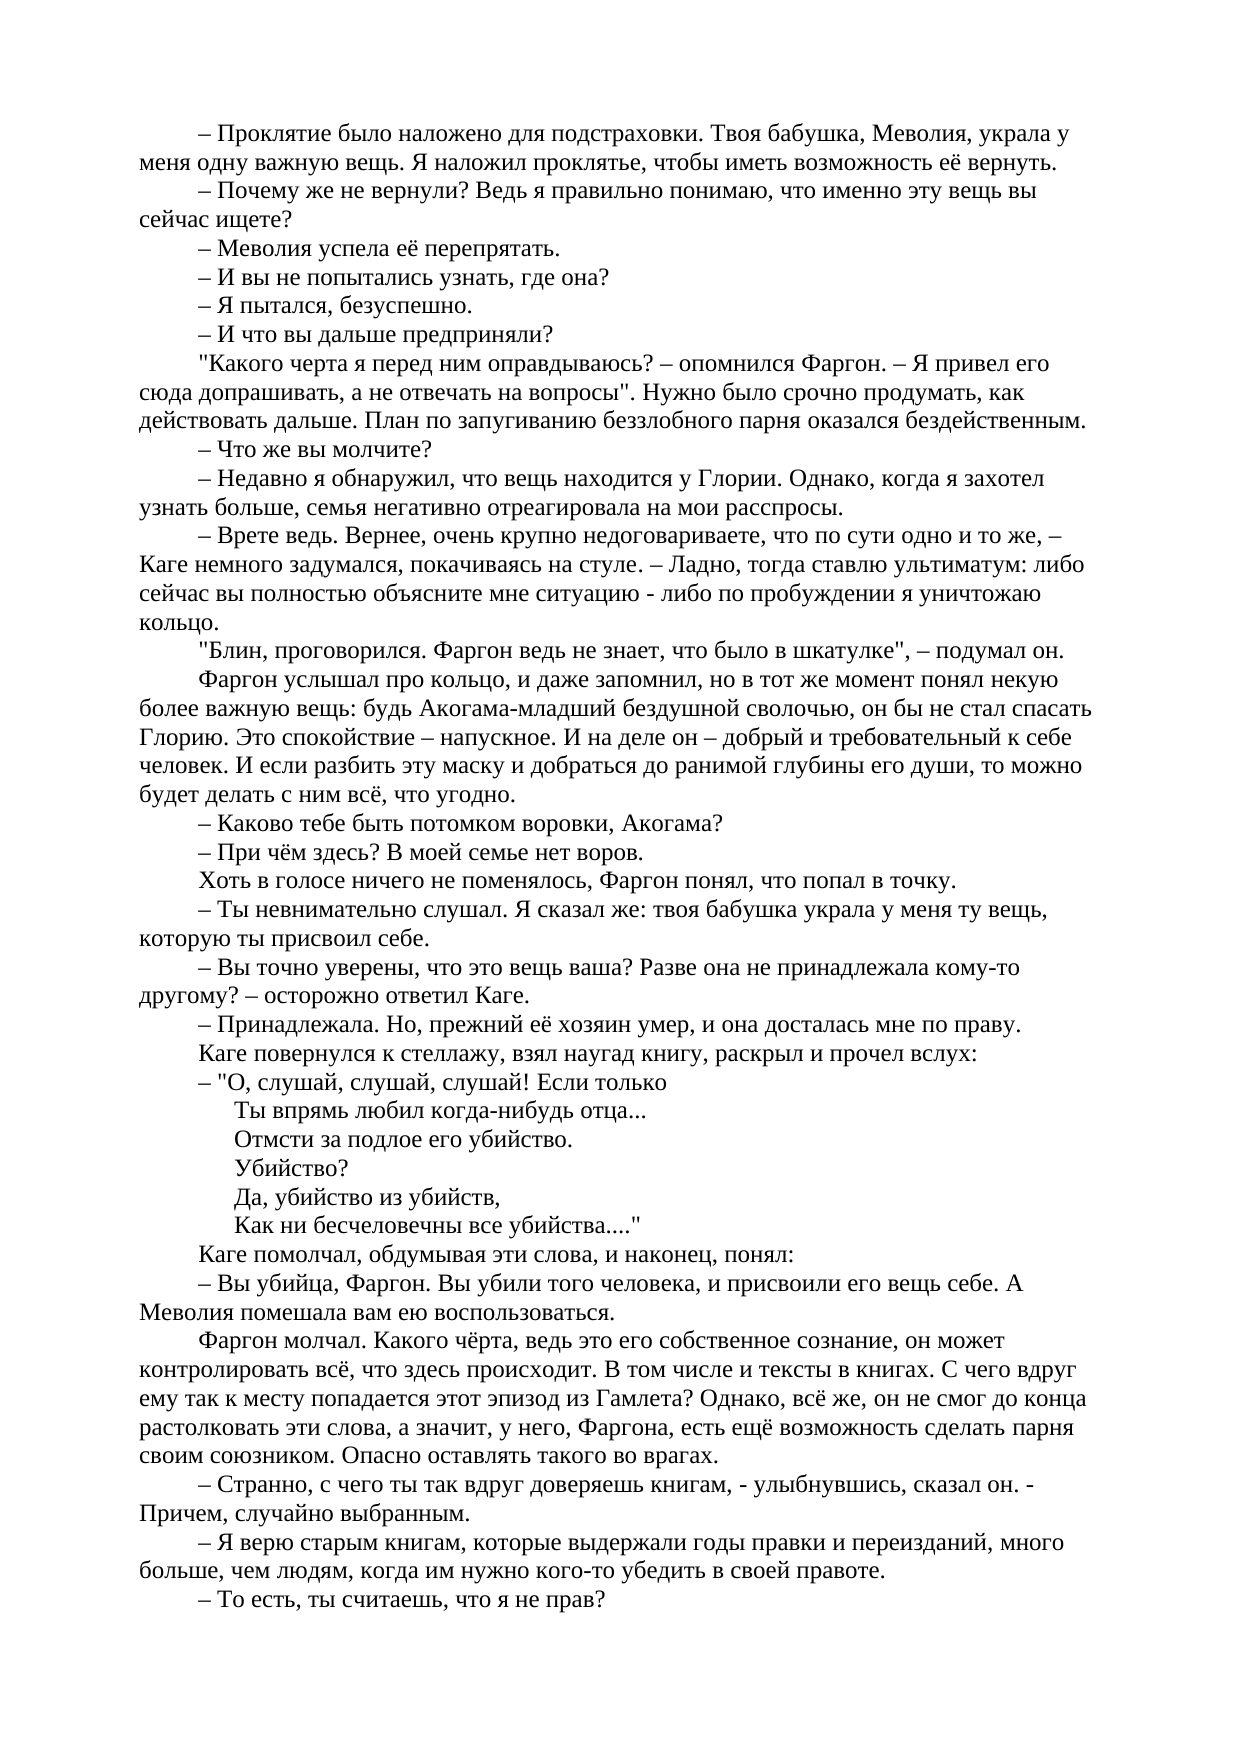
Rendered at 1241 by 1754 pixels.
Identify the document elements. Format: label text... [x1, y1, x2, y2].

text – Я верю старым книгам, которые выдержали годы правки и переизданий, много больше, чем людям, когда им нужно кого-то убедить в своей правоте. [139, 1527, 1101, 1584]
text Убийство? [139, 1153, 1101, 1182]
text Хоть в голосе ничего не поменялось, Фаргон понял, что попал в точку. [139, 866, 1101, 894]
text – Странно, с чего ты так вдруг доверяешь книгам, - улыбнувшись, сказал он. - Причем, случайно выбранным. [139, 1469, 1101, 1527]
text Каге помолчал, обдумывая эти слова, и наконец, понял: [139, 1239, 1101, 1268]
text Ты впрямь любил когда-нибудь отца... [139, 1096, 1101, 1124]
text "Блин, проговорился. Фаргон ведь не знает, что было в шкатулке", – подумал он. [139, 636, 1101, 664]
text "Какого черта я перед ним оправдываюсь? – опомнился Фаргон. – Я привел его сюда допрашивать, а не отвечать на вопросы". Нужно было срочно продумать, как действовать дальше. План по запугиванию беззлобного парня оказался бездейственным. [139, 348, 1101, 434]
text Каге повернулся к стеллажу, взял наугад книгу, раскрыл и прочел вслух: [139, 1038, 1101, 1067]
text Фаргон услышал про кольцо, и даже запомнил, но в тот же момент понял некую более важную вещь: будь Акогама-младший бездушной сволочью, он бы не стал спасать Глорию. Это спокойствие – напускное. И на деле он – добрый и требовательный к себе человек. И если разбить эту маску и добраться до ранимой глубины его души, то можно будет делать с ним всё, что угодно. [139, 664, 1101, 808]
text – Меволия успела её перепрятать. [139, 233, 1101, 262]
text Да, убийство из убийств, [139, 1182, 1101, 1211]
text Фаргон молчал. Какого чёрта, ведь это его собственное сознание, он может контролировать всё, что здесь происходит. В том числе и тексты в книгах. С чего вдруг ему так к месту попадается этот эпизод из Гамлета? Однако, всё же, он не смог до конца растолковать эти слова, а значит, у него, Фаргона, есть ещё возможность сделать парня своим союзником. Опасно оставлять такого во врагах. [139, 1326, 1101, 1469]
text – Я пытался, безуспешно. [139, 291, 1101, 319]
text – То есть, ты считаешь, что я не прав? [139, 1584, 1101, 1613]
text – Почему же не вернули? Ведь я правильно понимаю, что именно эту вещь вы сейчас ищете? [139, 176, 1101, 233]
text – Вы точно уверены, что это вещь ваша? Разве она не принадлежала кому-то другому? – осторожно ответил Каге. [139, 952, 1101, 1009]
text – Проклятие было наложено для подстраховки. Твоя бабушка, Меволия, украла у меня одну важную вещь. Я наложил проклятье, чтобы иметь возможность её вернуть. [139, 118, 1101, 176]
text – Врете ведь. Вернее, очень крупно недоговариваете, что по сути одно и то же, – Каге немного задумался, покачиваясь на стуле. – Ладно, тогда ставлю ультиматум: либо сейчас вы полностью объясните мне ситуацию - либо по пробуждении я уничтожаю кольцо. [139, 521, 1101, 636]
text – Что же вы молчите? [139, 434, 1101, 463]
text – Вы убийца, Фаргон. Вы убили того человека, и присвоили его вещь себе. А Меволия помешала вам ею воспользоваться. [139, 1268, 1101, 1326]
text – Каково тебе быть потомком воровки, Акогама? [139, 808, 1101, 837]
text – Ты невнимательно слушал. Я сказал же: твоя бабушка украла у меня ту вещь, которую ты присвоил себе. [139, 894, 1101, 952]
text – Недавно я обнаружил, что вещь находится у Глории. Однако, когда я захотел узнать больше, семья негативно отреагировала на мои расспросы. [139, 463, 1101, 521]
text – И вы не попытались узнать, где она? [139, 262, 1101, 291]
text – При чём здесь? В моей семье нет воров. [139, 837, 1101, 866]
text Отмсти за подлое его убийство. [139, 1124, 1101, 1153]
text – "О, слушай, слушай, слушай! Если только [139, 1067, 1101, 1096]
text Как ни бесчеловечны все убийства...." [139, 1211, 1101, 1239]
text – И что вы дальше предприняли? [139, 319, 1101, 348]
text – Принадлежала. Но, прежний её хозяин умер, и она досталась мне по праву. [139, 1009, 1101, 1038]
